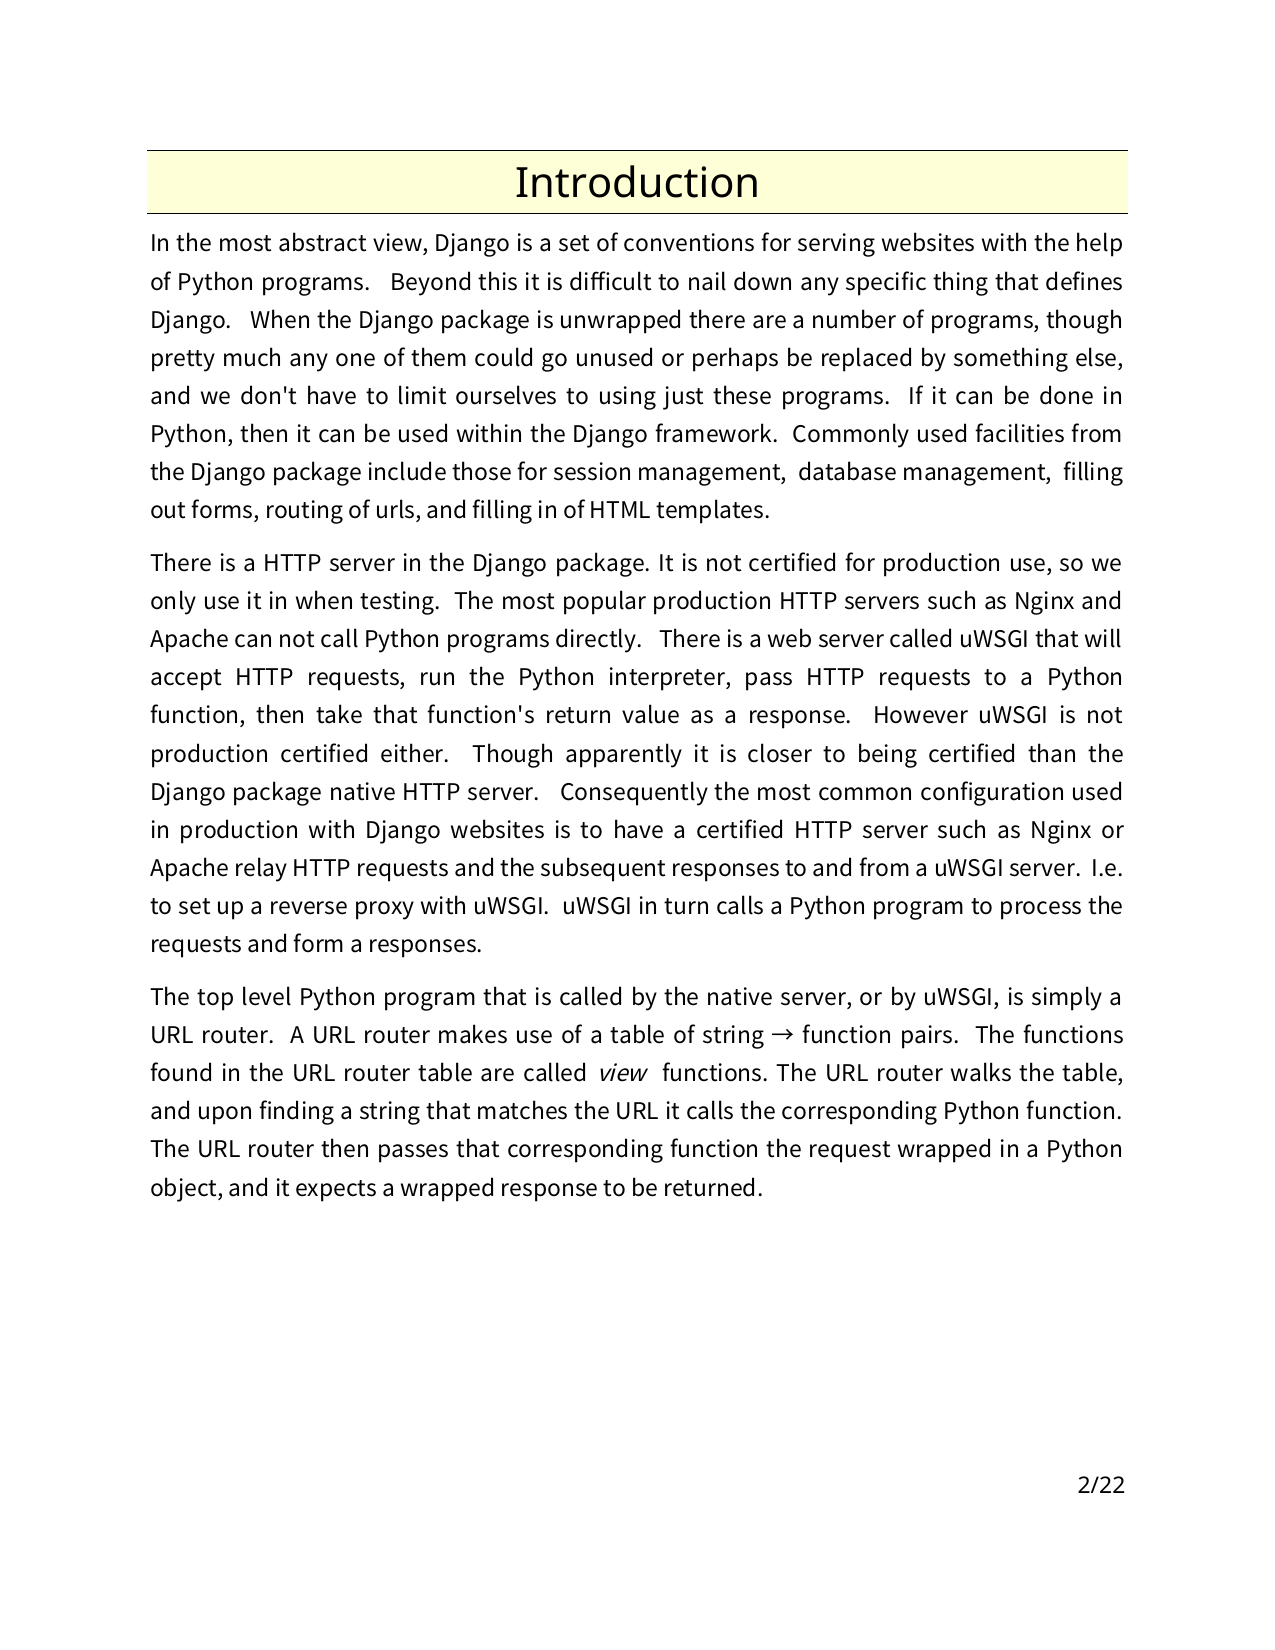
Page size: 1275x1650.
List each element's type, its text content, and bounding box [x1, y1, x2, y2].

text The top level Python program that is called by the native server, or by uWSGI, is simply a URL router. A URL router makes use of a table of string → function pairs. The functions found in the URL router table are called view functions. The URL router walks the table, and upon finding a string that matches the URL it calls the corresponding Python function. The URL router then passes that corresponding function the request wrapped in a Python object, and it expects a wrapped response to be returned. [150, 979, 1125, 1203]
subtitle Introduction [147, 151, 1128, 213]
text In the most abstract view, Django is a set of conventions for serving websites with the help of Python programs. Beyond this it is difficult to nail down any specific thing that defines Django. When the Django package is unwrapped there are a number of programs, though pretty much any one of them could go unused or perhaps be replaced by something else, and we don't have to limit ourselves to using just these programs. If it can be done in Python, then it can be used within the Django framework. Commonly used facilities from the Django package include those for session management, database management, filling out forms, routing of urls, and filling in of HTML templates. [150, 225, 1125, 525]
text There is a HTTP server in the Django package. It is not certified for production use, so we only use it in when testing. The most popular production HTTP servers such as Nginx and Apache can not call Python programs directly. There is a web server called uWSGI that will accept HTTP requests, run the Python interpreter, pass HTTP requests to a Python function, then take that function's return value as a response. However uWSGI is not production certified either. Though apparently it is closer to being certified than the Django package native HTTP server. Consequently the most common configuration used in production with Django websites is to have a certified HTTP server such as Nginx or Apache relay HTTP requests and the subsequent responses to and from a uWSGI server. I.e. to set up a reverse proxy with uWSGI. uWSGI in turn calls a Python program to process the requests and form a responses. [150, 545, 1125, 959]
